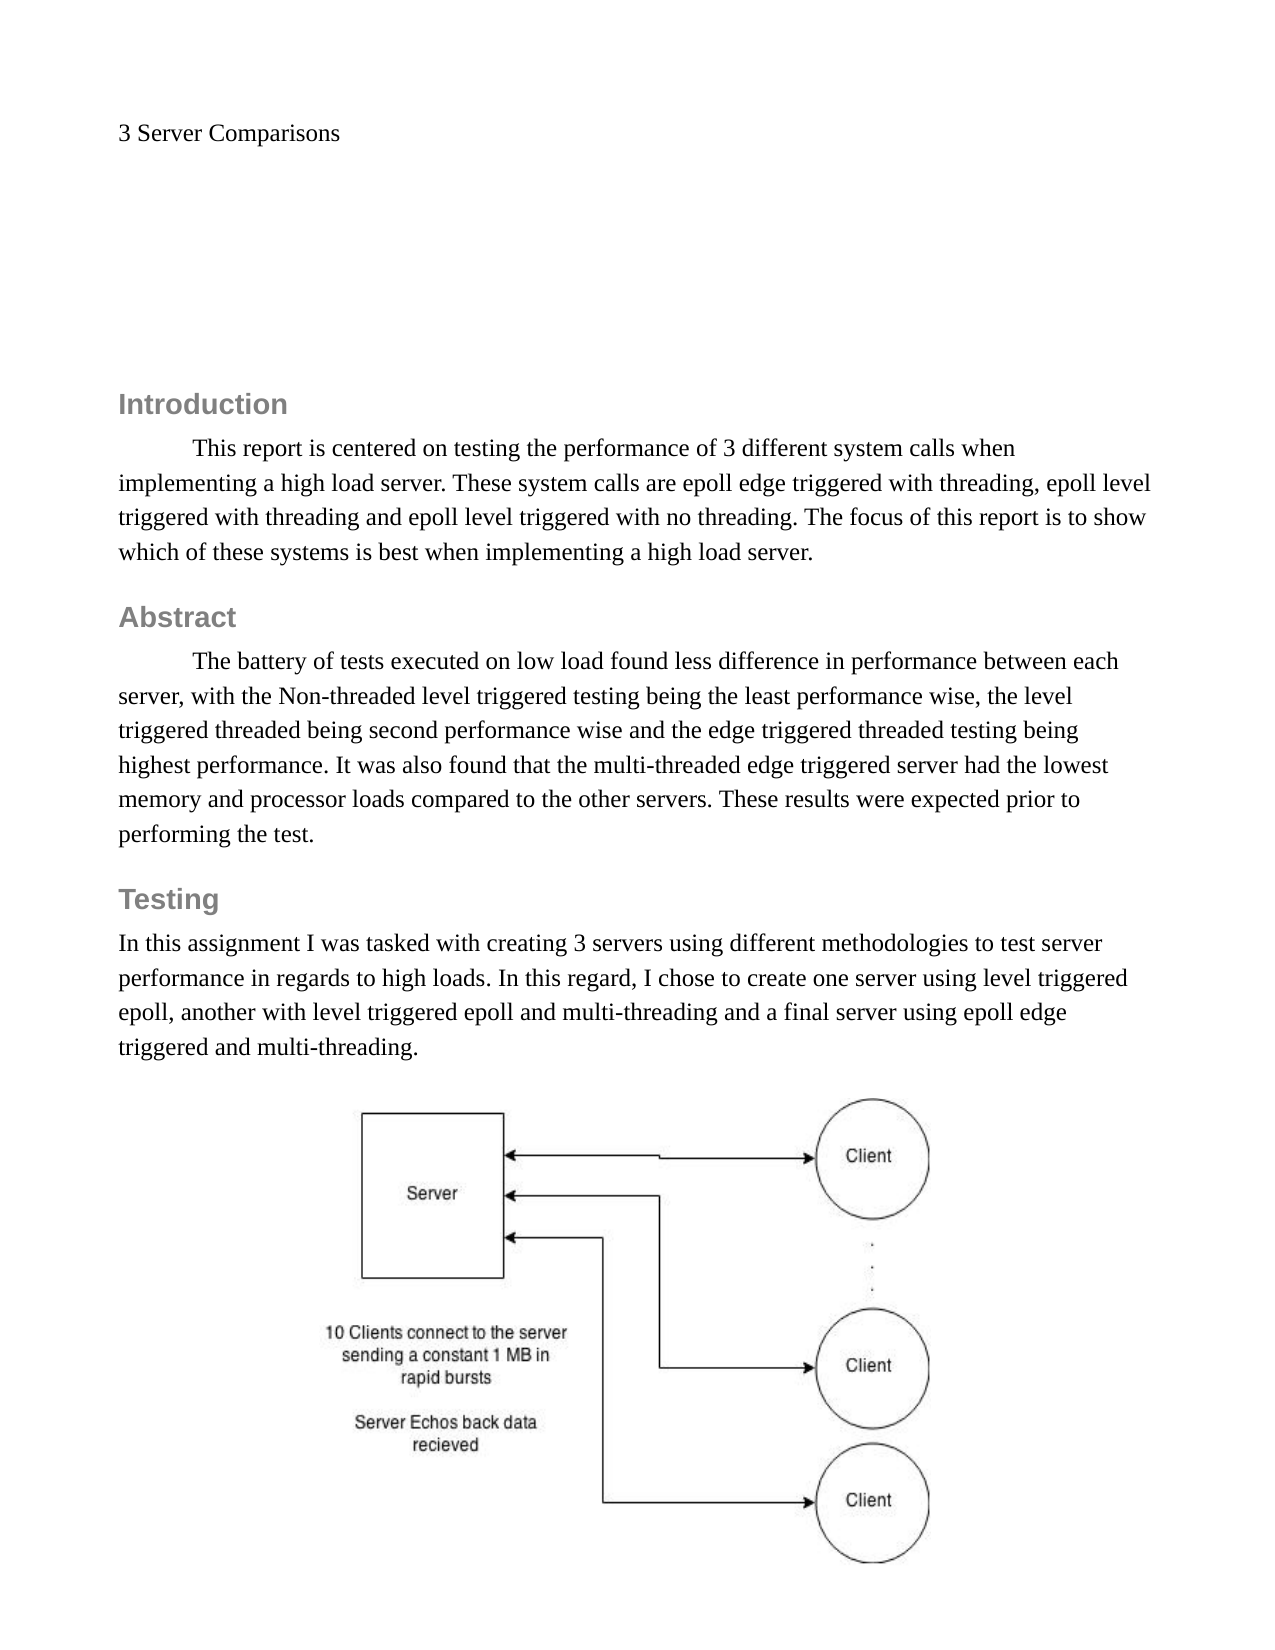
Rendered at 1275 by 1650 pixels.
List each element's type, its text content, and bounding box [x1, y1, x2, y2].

text In this assignment I was tasked with creating 3 servers using different methodologies to test server performance in regards to high loads. In this regard, I chose to create one server using level triggered epoll, another with level triggered epoll and multi-threading and a final server using epoll edge triggered and multi-threading. [118, 928, 1157, 1061]
subtitle Testing [118, 882, 1157, 916]
subtitle Introduction [118, 387, 1157, 421]
subtitle Abstract [118, 600, 1157, 634]
picture [319, 1098, 931, 1568]
text The battery of tests executed on low load found less difference in performance between each server, with the Non-threaded level triggered testing being the least performance wise, the level triggered threaded being second performance wise and the edge triggered threaded testing being highest performance. It was also found that the multi-threaded edge triggered server had the lowest memory and processor loads compared to the other servers. These results were expected prior to performing the test. [118, 646, 1157, 847]
text This report is centered on testing the performance of 3 different system calls when implementing a high load server. These system calls are epoll edge triggered with threading, epoll level triggered with threading and epoll level triggered with no threading. The focus of this report is to show which of these systems is best when implementing a high load server. [118, 433, 1157, 565]
